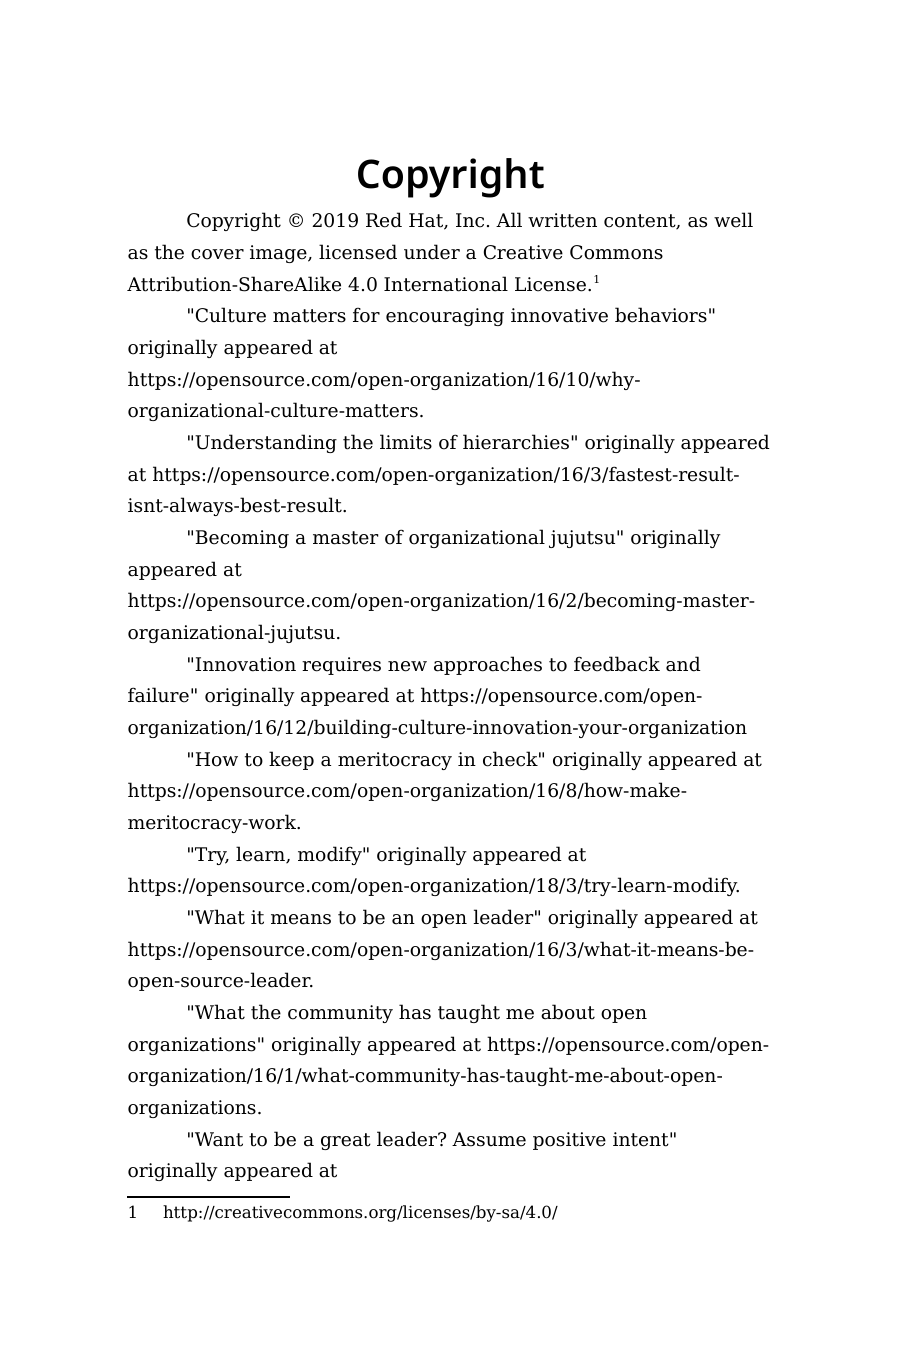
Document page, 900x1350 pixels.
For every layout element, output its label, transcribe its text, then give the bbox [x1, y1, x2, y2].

text "Understanding the limits of hierarchies" originally appeared at https://opensource.com/open-organization/16/3/fastest-result-isnt-always-best-result. [127, 432, 772, 517]
text "How to keep a meritocracy in check" originally appeared at https://opensource.com/open-organization/16/8/how-make-meritocracy-work. [127, 749, 772, 834]
text "Want to be a great leader? Assume positive intent" originally appeared at [127, 1129, 772, 1182]
text "What the community has taught me about open organizations" originally appeared at https://opensource.com/open-organization/16/1/what-community-has-taught-me-about-open-organizations. [127, 1002, 772, 1119]
subtitle Copyright [127, 152, 772, 198]
text "Try, learn, modify" originally appeared at https://opensource.com/open-organization/18/3/try-learn-modify. [127, 844, 772, 897]
text "Innovation requires new approaches to feedback and failure" originally appeared at https://opensource.com/open-organization/16/12/building-culture-innovation-your-organization [127, 654, 772, 739]
text "Culture matters for encouraging innovative behaviors" originally appeared at https://opensource.com/open-organization/16/10/why-organizational-culture-matters. [127, 306, 772, 422]
text http://creativecommons.org/licenses/by-sa/4.0/ [127, 1203, 772, 1222]
text "What it means to be an open leader" originally appeared at https://opensource.com/open-organization/16/3/what-it-means-be-open-source-leader. [127, 907, 772, 992]
text "Becoming a master of organizational jujutsu" originally appeared at https://opensource.com/open-organization/16/2/becoming-master-organizational-jujutsu. [127, 527, 772, 644]
text Copyright © 2019 Red Hat, Inc. All written content, as well as the cover image, licensed under a Creative Commons Attribution-ShareAlike 4.0 International License. [127, 211, 772, 296]
